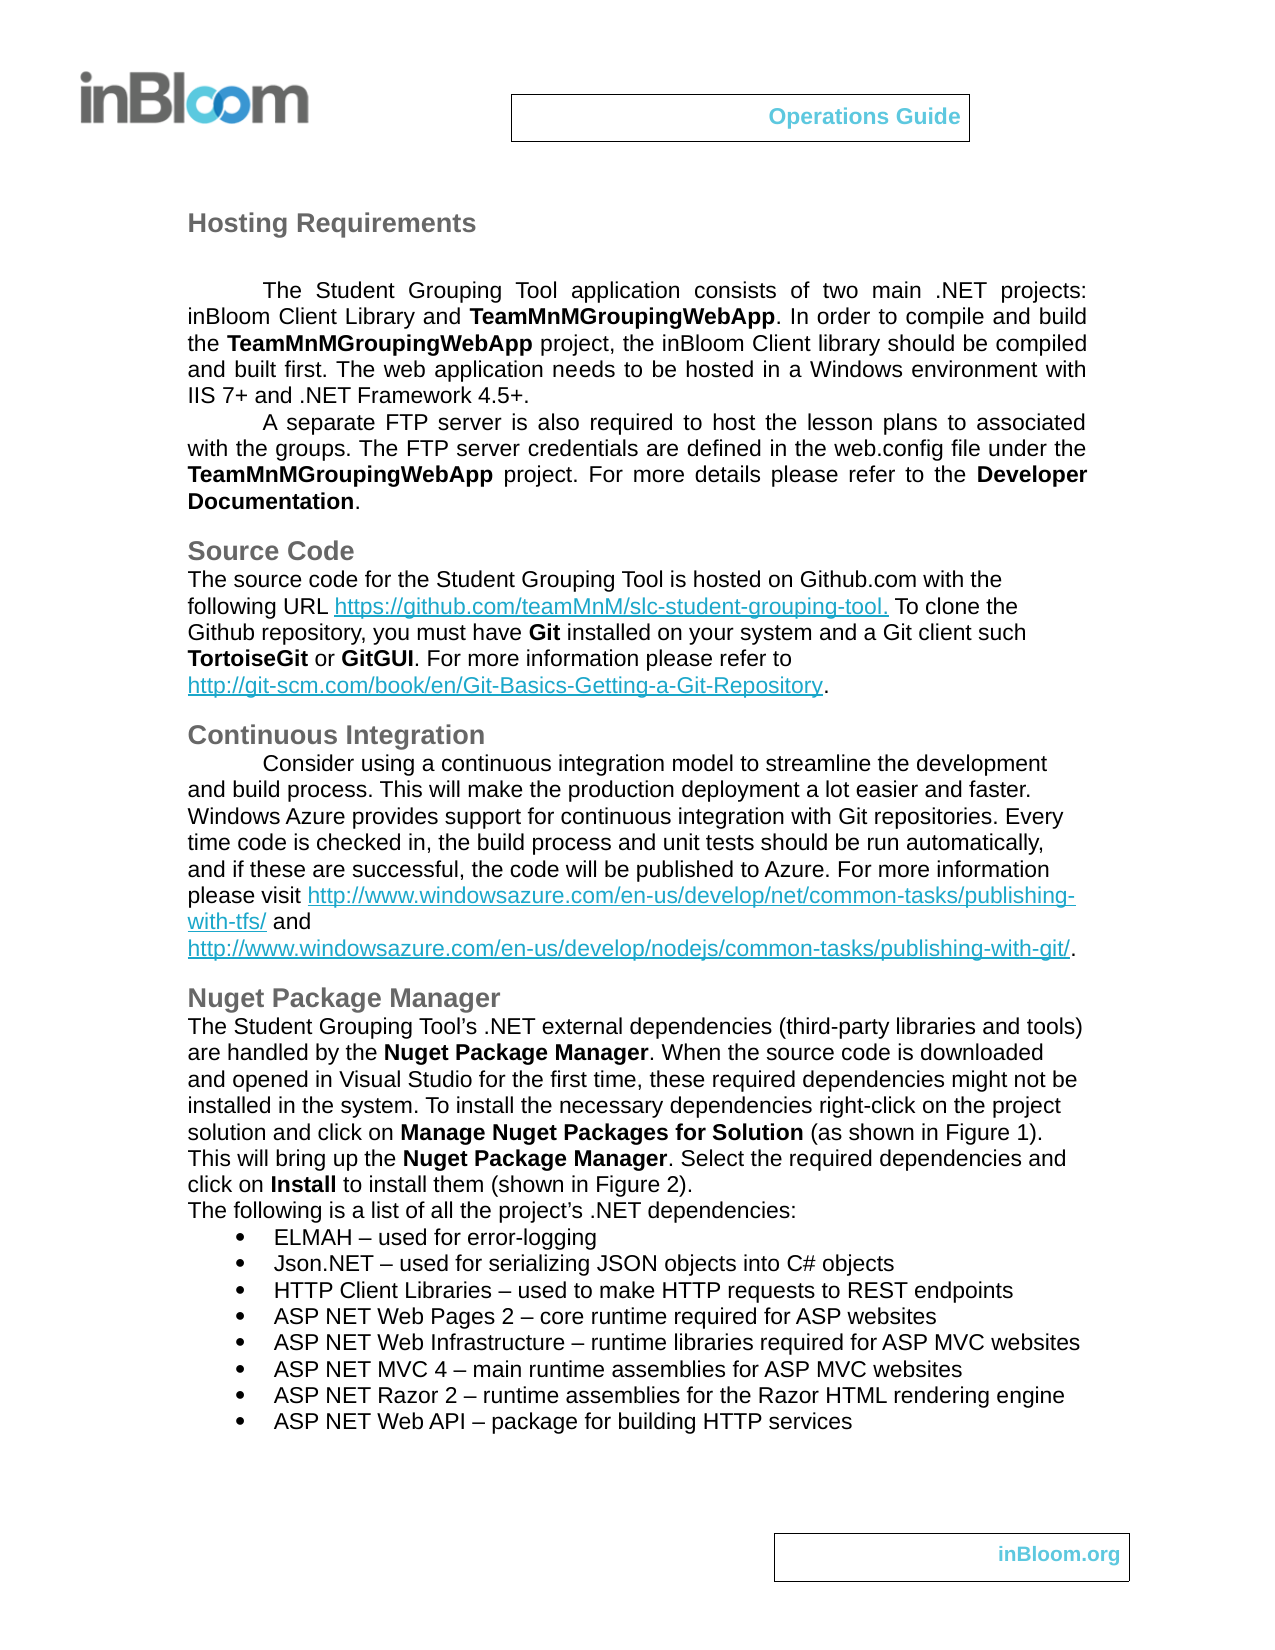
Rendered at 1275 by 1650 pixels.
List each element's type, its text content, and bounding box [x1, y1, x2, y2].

subtitle Continuous Integration [187, 719, 1087, 750]
list ASP NET MVC 4 – main runtime assemblies for ASP MVC websites [236, 1356, 1087, 1382]
text Consider using a continuous integration model to streamline the development and build process. This will make the production deployment a lot easier and faster. Windows Azure provides support for continuous integration with Git repositories. Every time code is checked in, the build process and unit tests should be run automatically, and if these are successful, the code will be published to Azure. For more information please visit http://www.windowsazure.com/en-us/develop/net/common-tasks/publishing-with-tfs/ and http://www.windowsazure.com/en-us/develop/nodejs/common-tasks/publishing-with-git/. [187, 750, 1087, 961]
picture [75, 66, 876, 173]
list ASP NET Web Infrastructure – runtime libraries required for ASP MVC websites [236, 1329, 1087, 1356]
subtitle Source Code [187, 535, 1087, 566]
text The Student Grouping Tool’s .NET external dependencies (third-party libraries and tools) are handled by the Nuget Package Manager. When the source code is downloaded and opened in Visual Studio for the first time, these required dependencies might not be installed in the system. To install the necessary dependencies right-click on the project solution and click on Manage Nuget Packages for Solution (as shown in Figure 1). This will bring up the Nuget Package Manager. Select the required dependencies and click on Install to install them (shown in Figure 2). [187, 1013, 1087, 1197]
list HTTP Client Libraries – used to make HTTP requests to REST endpoints [236, 1277, 1087, 1303]
list ASP NET Web API – package for building HTTP services [236, 1408, 1087, 1435]
text A separate FTP server is also required to host the lesson plans to associated with the groups. The FTP server credentials are defined in the web.config file under the TeamMnMGroupingWebApp project. For more details please refer to the Developer Documentation. [187, 409, 1087, 514]
text The source code for the Student Grouping Tool is hosted on Github.com with the following URL https://github.com/teamMnM/slc-student-grouping-tool. To clone the Github repository, you must have Git installed on your system and a Git client such TortoiseGit or GitGUI. For more information please refer to http://git-scm.com/book/en/Git-Basics-Getting-a-Git-Repository. [187, 566, 1087, 698]
list ASP NET Web Pages 2 – core runtime required for ASP websites [236, 1303, 1087, 1329]
text The following is a list of all the project’s .NET dependencies: [187, 1197, 1087, 1224]
subtitle Nuget Package Manager [187, 982, 1087, 1013]
text The Student Grouping Tool application consists of two main .NET projects: inBloom Client Library and TeamMnMGroupingWebApp. In order to compile and build the TeamMnMGroupingWebApp project, the inBloom Client library should be compiled and built first. The web application needs to be hosted in a Windows environment with IIS 7+ and .NET Framework 4.5+. [187, 277, 1087, 409]
list ASP NET Razor 2 – runtime assemblies for the Razor HTML rendering engine [236, 1382, 1087, 1408]
list Json.NET – used for serializing JSON objects into C# objects [236, 1250, 1087, 1277]
list ELMAH – used for error-logging [236, 1224, 1087, 1250]
subtitle Hosting Requirements [187, 207, 1087, 238]
